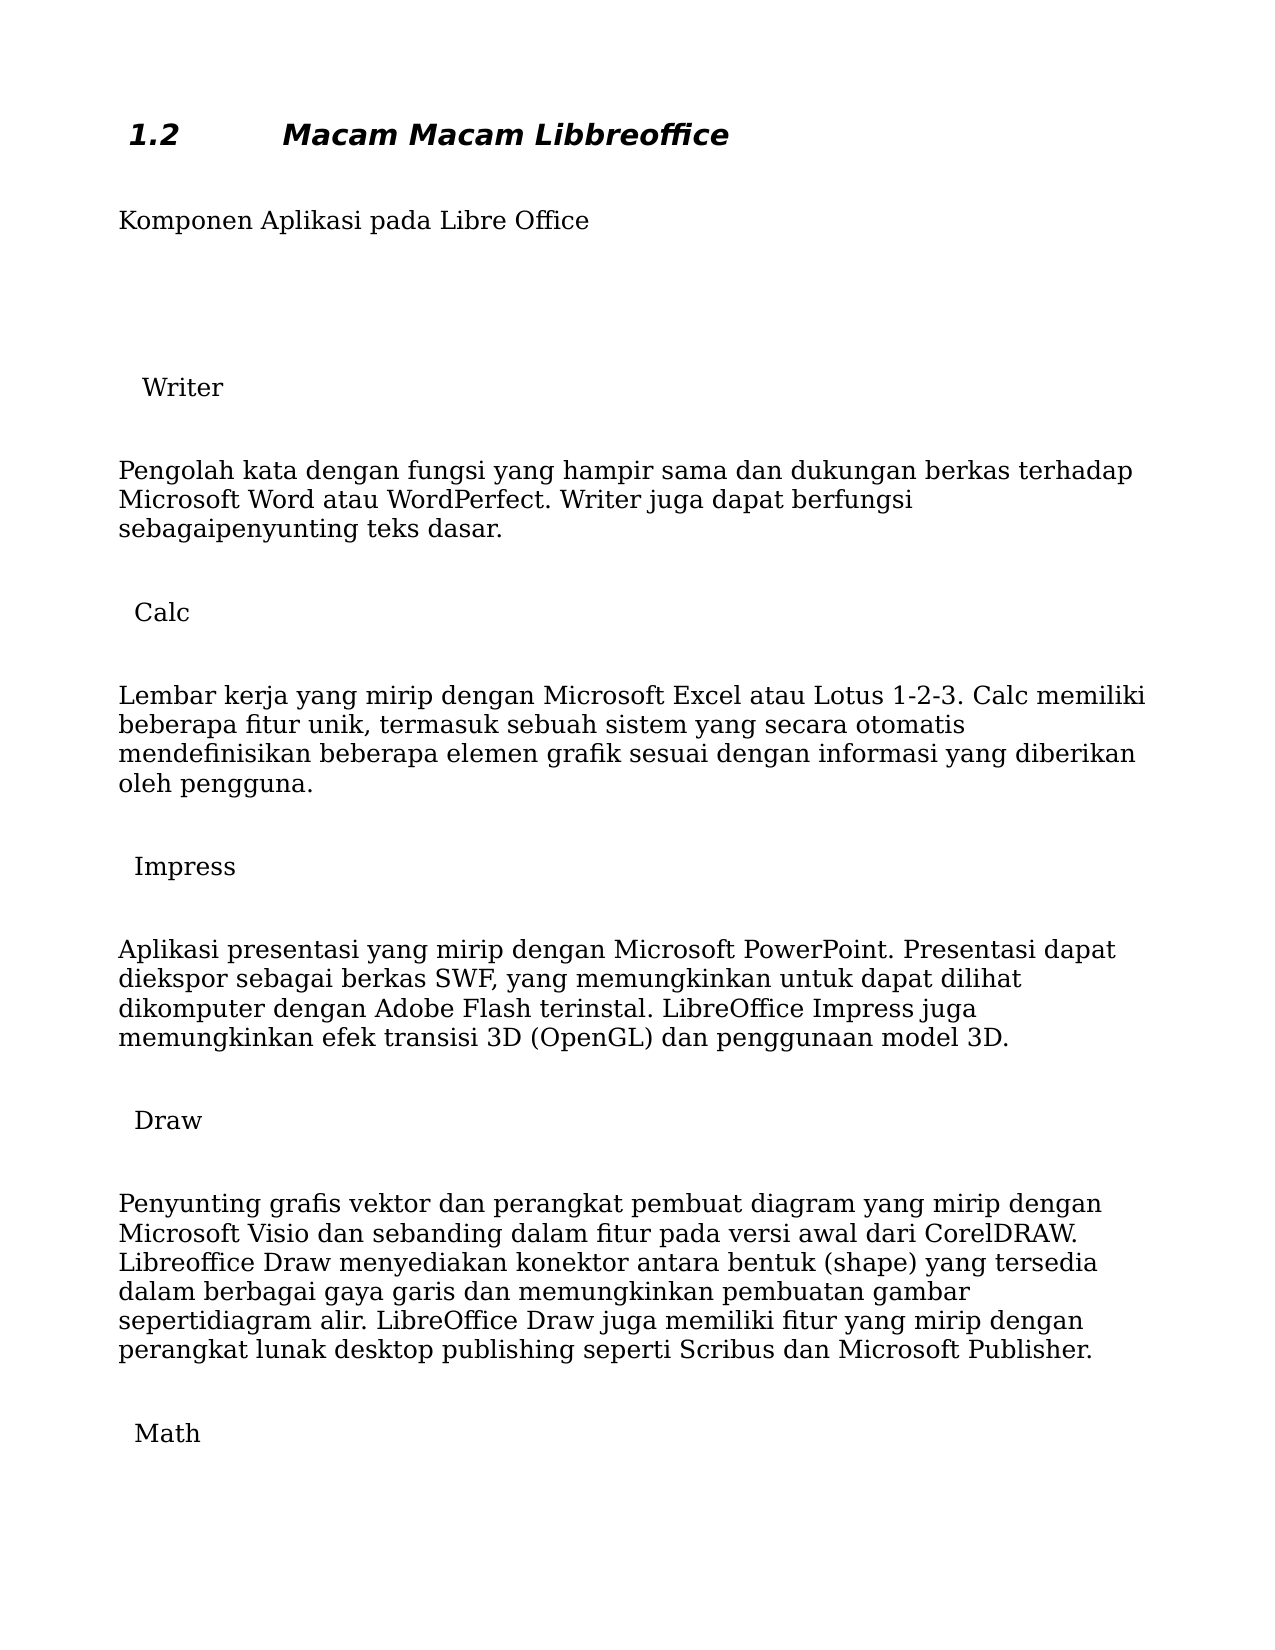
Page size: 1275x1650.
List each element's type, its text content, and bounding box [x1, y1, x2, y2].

text Impress [118, 852, 1157, 881]
text Math [118, 1419, 1157, 1448]
text Draw [118, 1106, 1157, 1135]
text Writer [118, 373, 1157, 402]
text Aplikasi presentasi yang mirip dengan Microsoft PowerPoint. Presentasi dapat diekspor sebagai berkas SWF, yang memungkinkan untuk dapat dilihat dikomputer dengan Adobe Flash terinstal. LibreOffice Impress juga memungkinkan efek transisi 3D (OpenGL) dan penggunaan model 3D. [118, 935, 1157, 1052]
text Penyunting grafis vektor dan perangkat pembuat diagram yang mirip dengan Microsoft Visio dan sebanding dalam fitur pada versi awal dari CorelDRAW. Libreoffice Draw menyediakan konektor antara bentuk (shape) yang tersedia dalam berbagai gaya garis dan memungkinkan pembuatan gambar sepertidiagram alir. LibreOffice Draw juga memiliki fitur yang mirip dengan perangkat lunak desktop publishing seperti Scribus dan Microsoft Publisher. [118, 1189, 1157, 1364]
subtitle Macam Macam Libbreoffice [118, 118, 1157, 152]
text Pengolah kata dengan fungsi yang hampir sama dan dukungan berkas terhadap Microsoft Word atau WordPerfect. Writer juga dapat berfungsi sebagaipenyunting teks dasar. [118, 456, 1157, 544]
text Komponen Aplikasi pada Libre Office [118, 206, 1157, 235]
text Calc [118, 598, 1157, 627]
text Lembar kerja yang mirip dengan Microsoft Excel atau Lotus 1-2-3. Calc memiliki beberapa fitur unik, termasuk sebuah sistem yang secara otomatis mendefinisikan beberapa elemen grafik sesuai dengan informasi yang diberikan oleh pengguna. [118, 681, 1157, 798]
